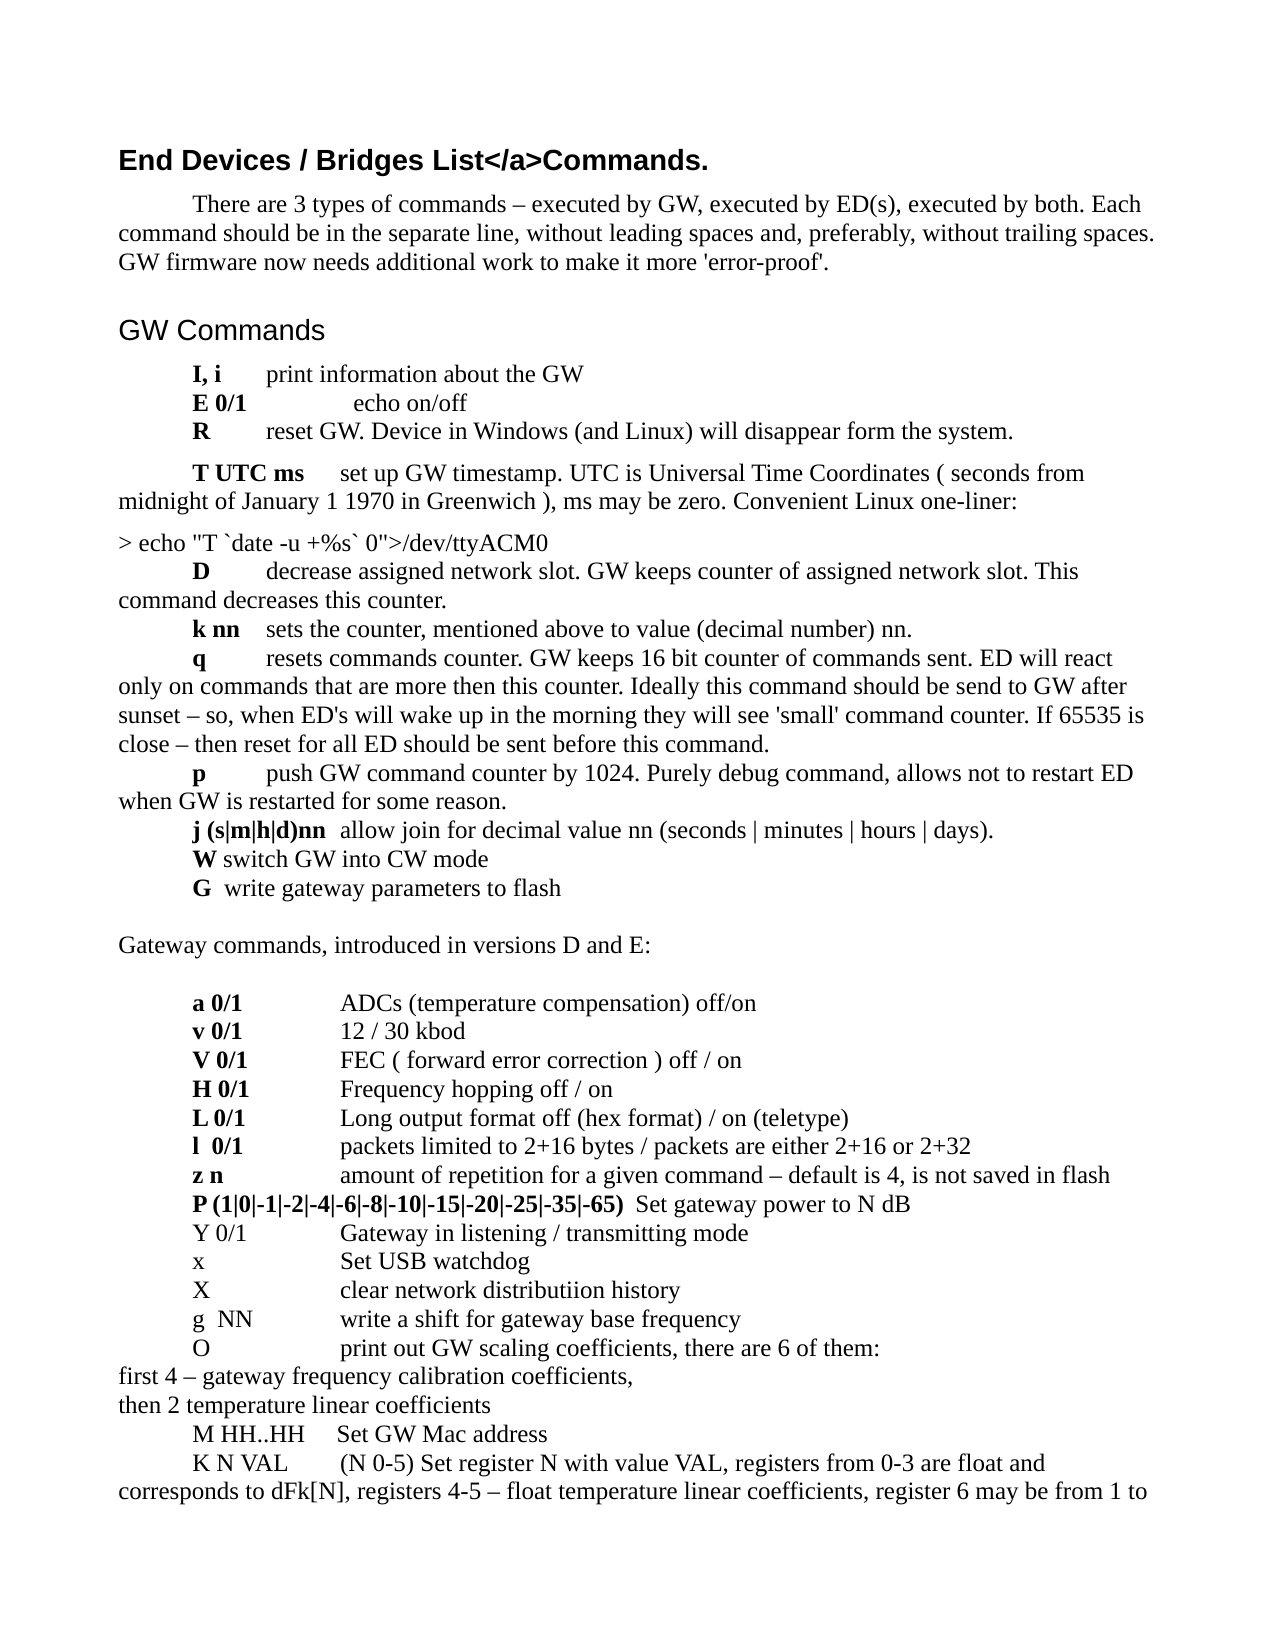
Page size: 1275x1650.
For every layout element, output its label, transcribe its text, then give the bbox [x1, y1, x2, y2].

text q resets commands counter. GW keeps 16 bit counter of commands sent. ED will react only on commands that are more then this counter. Ideally this command should be send to GW after sunset – so, when ED's will wake up in the morning they will see 'small' command counter. If 65535 is close – then reset for all ED should be sent before this command. [118, 643, 1157, 758]
text W switch GW into CW mode [118, 844, 1157, 873]
text a 0/1 ADCs (temperature compensation) off/on [118, 988, 1157, 1016]
text v 0/1 12 / 30 kbod [118, 1016, 1157, 1045]
text k nn sets the counter, mentioned above to value (decimal number) nn. [118, 614, 1157, 643]
text O print out GW scaling coefficients, there are 6 of them: [118, 1333, 1157, 1361]
text P (1|0|-1|-2|-4|-6|-8|-10|-15|-20|-25|-35|-65) Set gateway power to N dB [118, 1189, 1157, 1218]
text D decrease assigned network slot. GW keeps counter of assigned network slot. This command decreases this counter. [118, 556, 1157, 614]
text There are 3 types of commands – executed by GW, executed by ED(s), executed by both. Each command should be in the separate line, without leading spaces and, preferably, without trailing spaces. GW firmware now needs additional work to make it more 'error-proof'. [118, 189, 1157, 275]
text z n amount of repetition for a given command – default is 4, is not saved in flash [118, 1160, 1157, 1189]
text j (s|m|h|d)nn allow join for decimal value nn (seconds | minutes | hours | days). [118, 815, 1157, 844]
text I, i print information about the GW [118, 359, 1157, 388]
subtitle GW Commands [118, 313, 1157, 346]
text then 2 temperature linear coefficients [118, 1390, 1157, 1419]
text p push GW command counter by 1024. Purely debug command, allows not to restart ED when GW is restarted for some reason. [118, 758, 1157, 815]
text E 0/1 echo on/off [118, 388, 1157, 416]
text g NN write a shift for gateway base frequency [118, 1304, 1157, 1333]
text Y 0/1 Gateway in listening / transmitting mode [118, 1218, 1157, 1246]
text H 0/1 Frequency hopping off / on [118, 1074, 1157, 1103]
text G write gateway parameters to flash [118, 873, 1157, 901]
subtitle End Devices / Bridges List</a>Commands. [118, 143, 1157, 177]
text V 0/1 FEC ( forward error correction ) off / on [118, 1045, 1157, 1074]
text x Set USB watchdog [118, 1246, 1157, 1275]
text first 4 – gateway frequency calibration coefficients, [118, 1361, 1157, 1390]
text X clear network distributiion history [118, 1275, 1157, 1304]
text R reset GW. Device in Windows (and Linux) will disappear form the system. [118, 416, 1157, 445]
text > echo "T `date -u +%s` 0">/dev/ttyACM0 [118, 528, 1157, 556]
text T UTC ms set up GW timestamp. UTC is Universal Time Coordinates ( seconds from midnight of January 1 1970 in Greenwich ), ms may be zero. Convenient Linux one-liner: [118, 458, 1157, 515]
text Gateway commands, introduced in versions D and E: [118, 930, 1157, 959]
text L 0/1 Long output format off (hex format) / on (teletype) [118, 1103, 1157, 1131]
text K N VAL (N 0-5) Set register N with value VAL, registers from 0-3 are float and corresponds to dFk[N], registers 4-5 – float temperature linear coefficients, register 6 may be from 1 to [118, 1448, 1157, 1505]
text l 0/1 packets limited to 2+16 bytes / packets are either 2+16 or 2+32 [118, 1131, 1157, 1160]
text M HH..HH Set GW Mac address [118, 1419, 1157, 1448]
